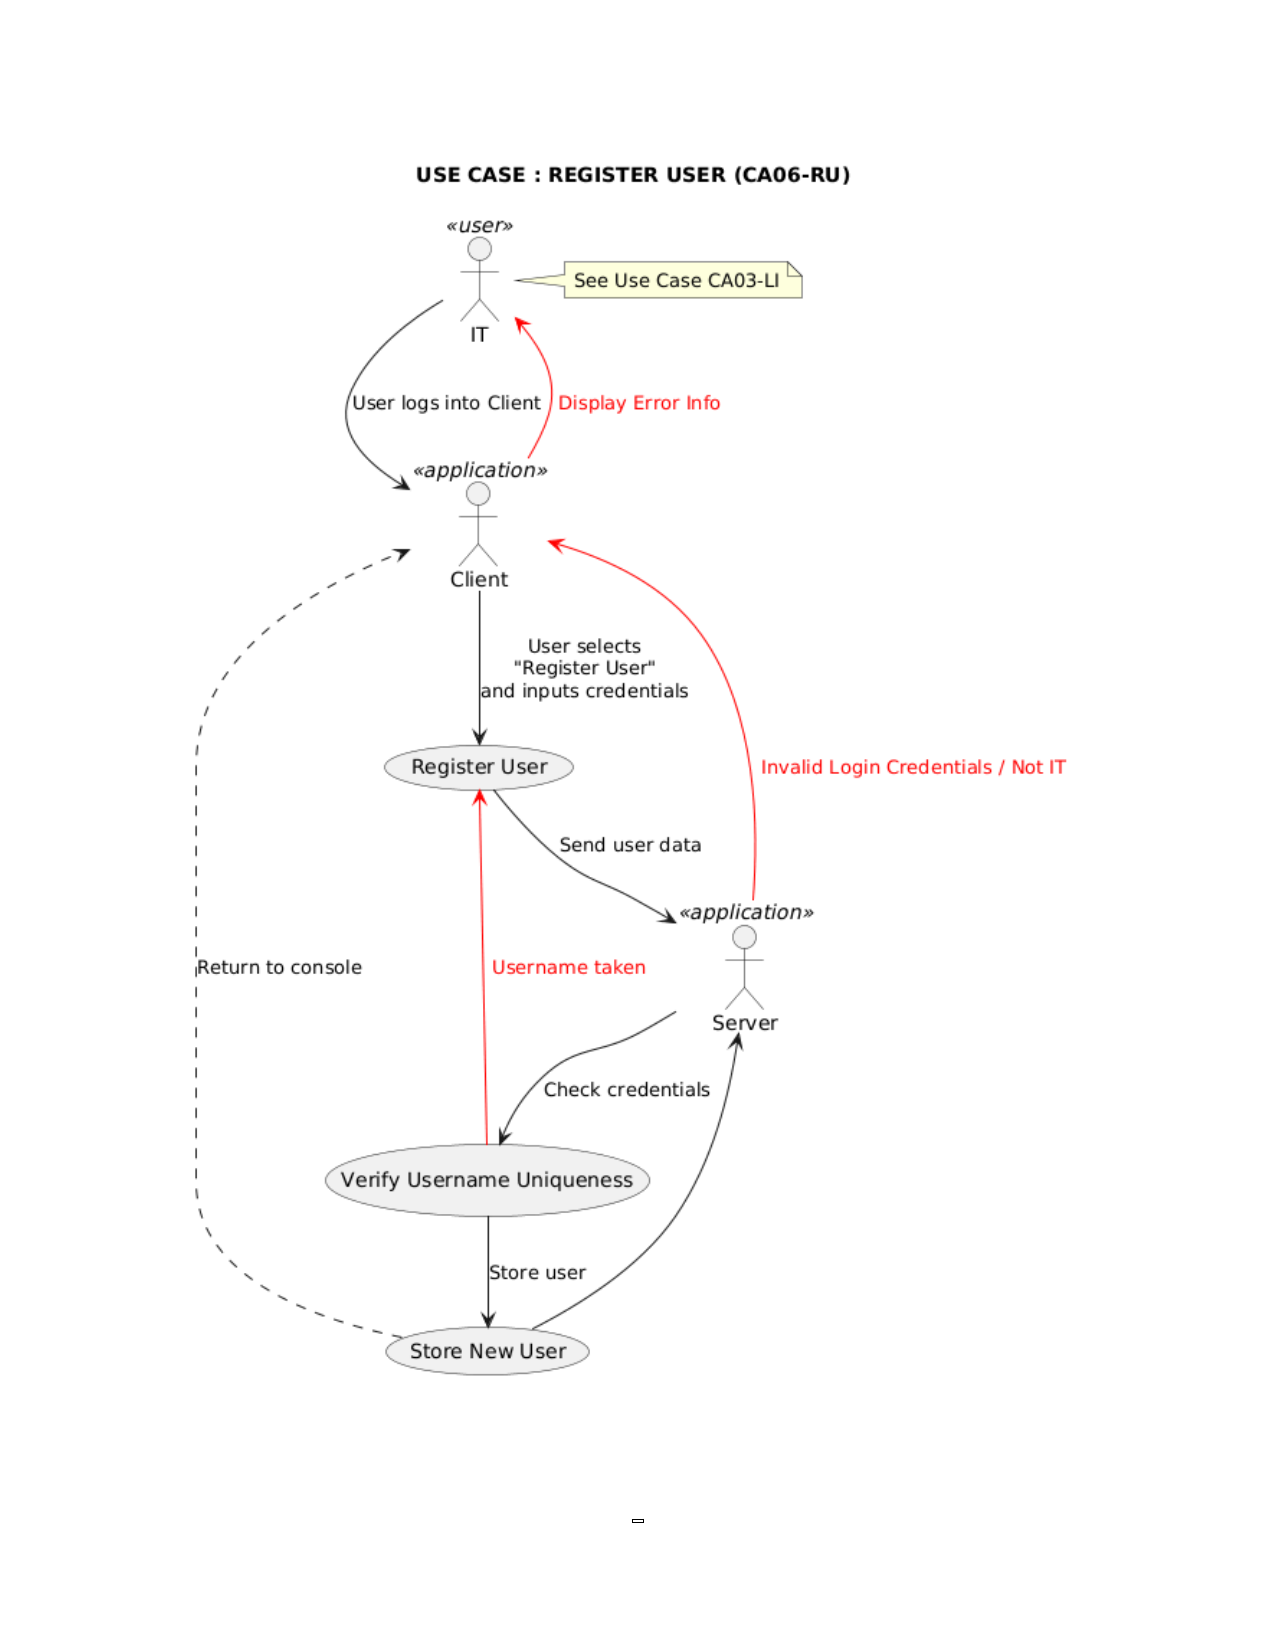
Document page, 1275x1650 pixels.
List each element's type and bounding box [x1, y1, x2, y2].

picture [187, 150, 1088, 1393]
